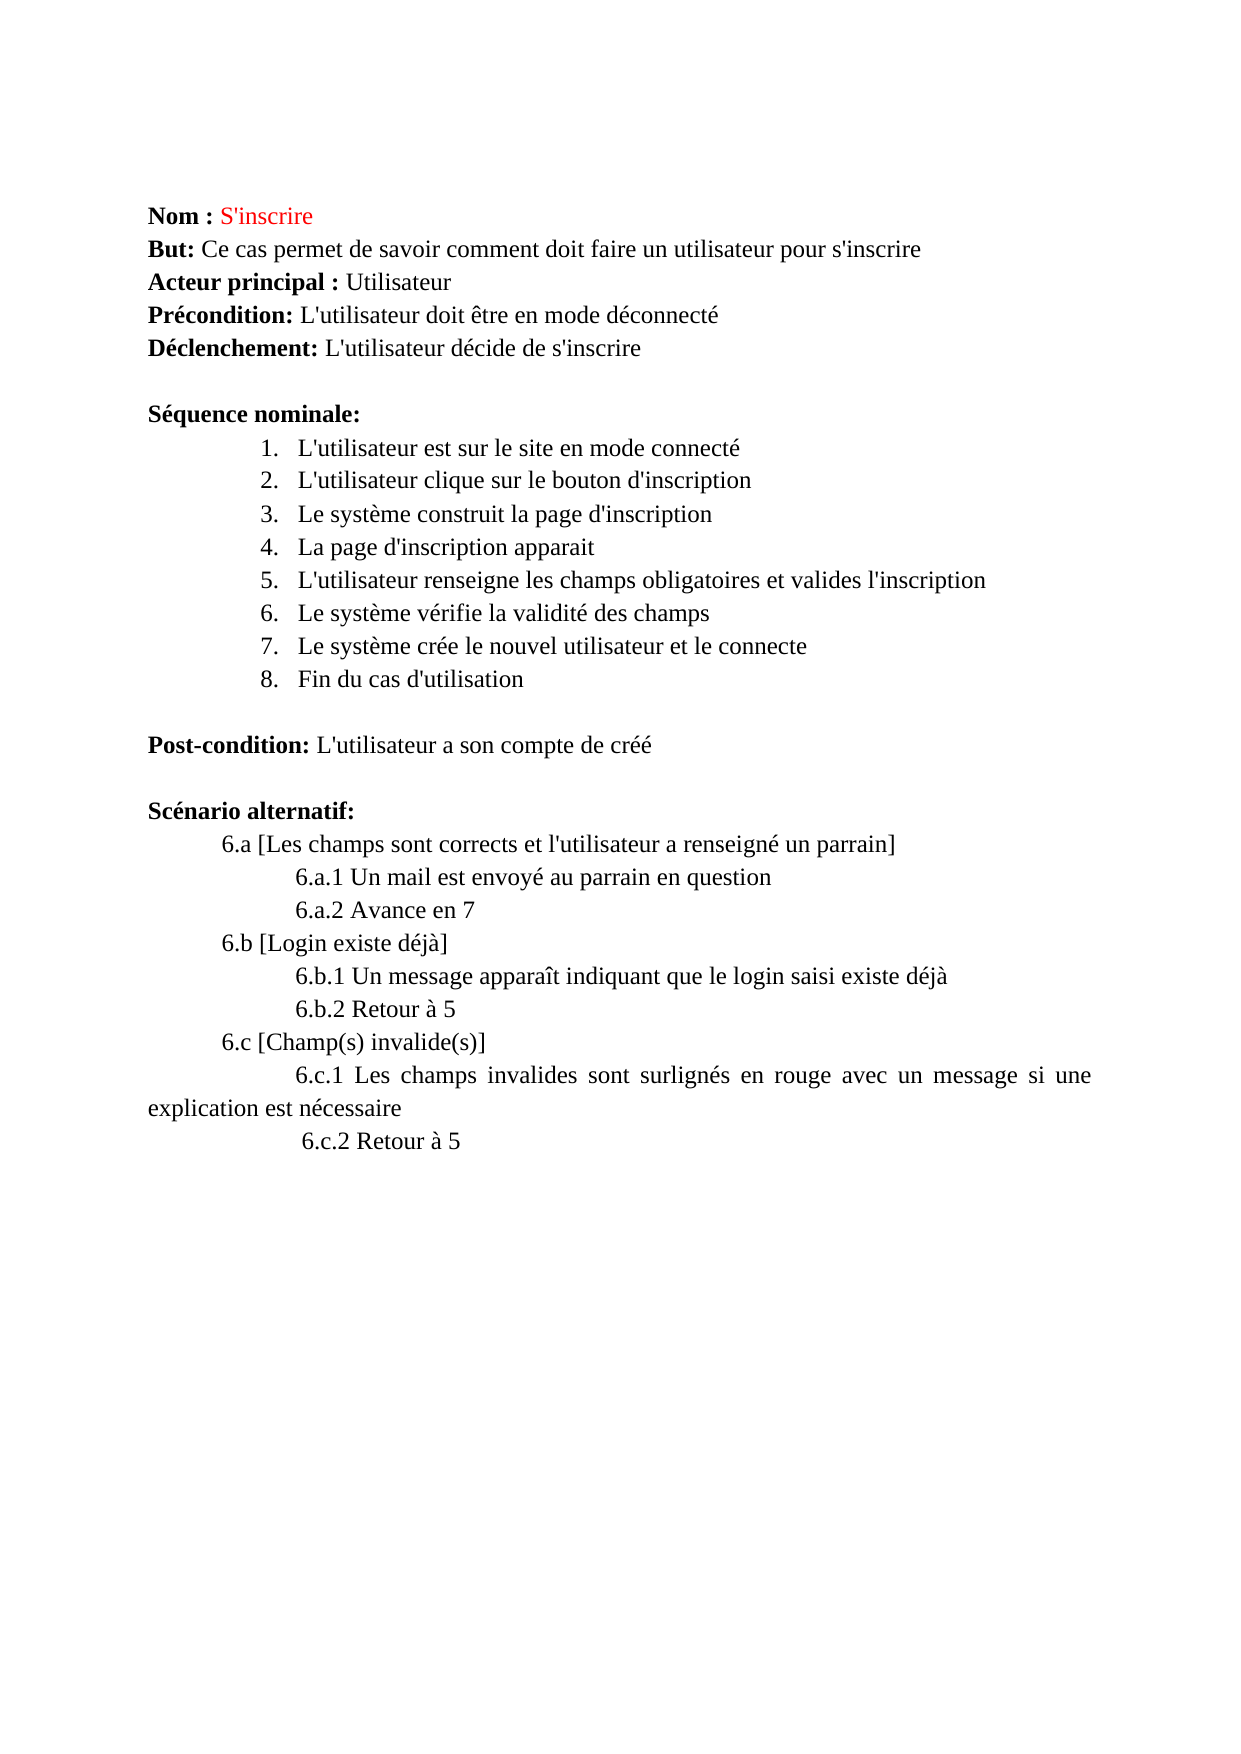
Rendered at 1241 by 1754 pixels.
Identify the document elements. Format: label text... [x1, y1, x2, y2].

text 6.b.1 Un message apparaît indiquant que le login saisi existe déjà [148, 961, 1093, 990]
list Le système vérifie la validité des champs [260, 598, 1093, 626]
text Scénario alternatif: [148, 796, 1093, 824]
text Précondition: L'utilisateur doit être en mode déconnecté [148, 301, 1093, 329]
list Fin du cas d'utilisation [260, 664, 1093, 692]
text 6.c.2 Retour à 5 [148, 1126, 1093, 1155]
list Le système construit la page d'inscription [260, 499, 1093, 527]
list L'utilisateur clique sur le bouton d'inscription [260, 466, 1093, 494]
text 6.c [Champ(s) invalide(s)] [148, 1027, 1093, 1056]
text Post-condition: L'utilisateur a son compte de créé [148, 730, 1093, 758]
text 6.a [Les champs sont corrects et l'utilisateur a renseigné un parrain] [148, 829, 1093, 858]
text 6.c.1 Les champs invalides sont surlignés en rouge avec un message si une explication est nécessaire [148, 1060, 1093, 1122]
list La page d'inscription apparait [260, 532, 1093, 560]
text 6.a.1 Un mail est envoyé au parrain en question [148, 862, 1093, 891]
list L'utilisateur est sur le site en mode connecté [260, 433, 1093, 461]
list Le système crée le nouvel utilisateur et le connecte [260, 631, 1093, 659]
text 6.a.2 Avance en 7 [148, 895, 1093, 924]
text Nom : S'inscrire [148, 201, 1093, 230]
text 6.b [Login existe déjà] [148, 928, 1093, 957]
text But: Ce cas permet de savoir comment doit faire un utilisateur pour s'inscrire [148, 234, 1093, 263]
text Déclenchement: L'utilisateur décide de s'inscrire [148, 333, 1093, 362]
text 6.b.2 Retour à 5 [148, 994, 1093, 1023]
text Acteur principal : Utilisateur [148, 267, 1093, 296]
list L'utilisateur renseigne les champs obligatoires et valides l'inscription [260, 565, 1093, 593]
text Séquence nominale: [148, 399, 1093, 428]
